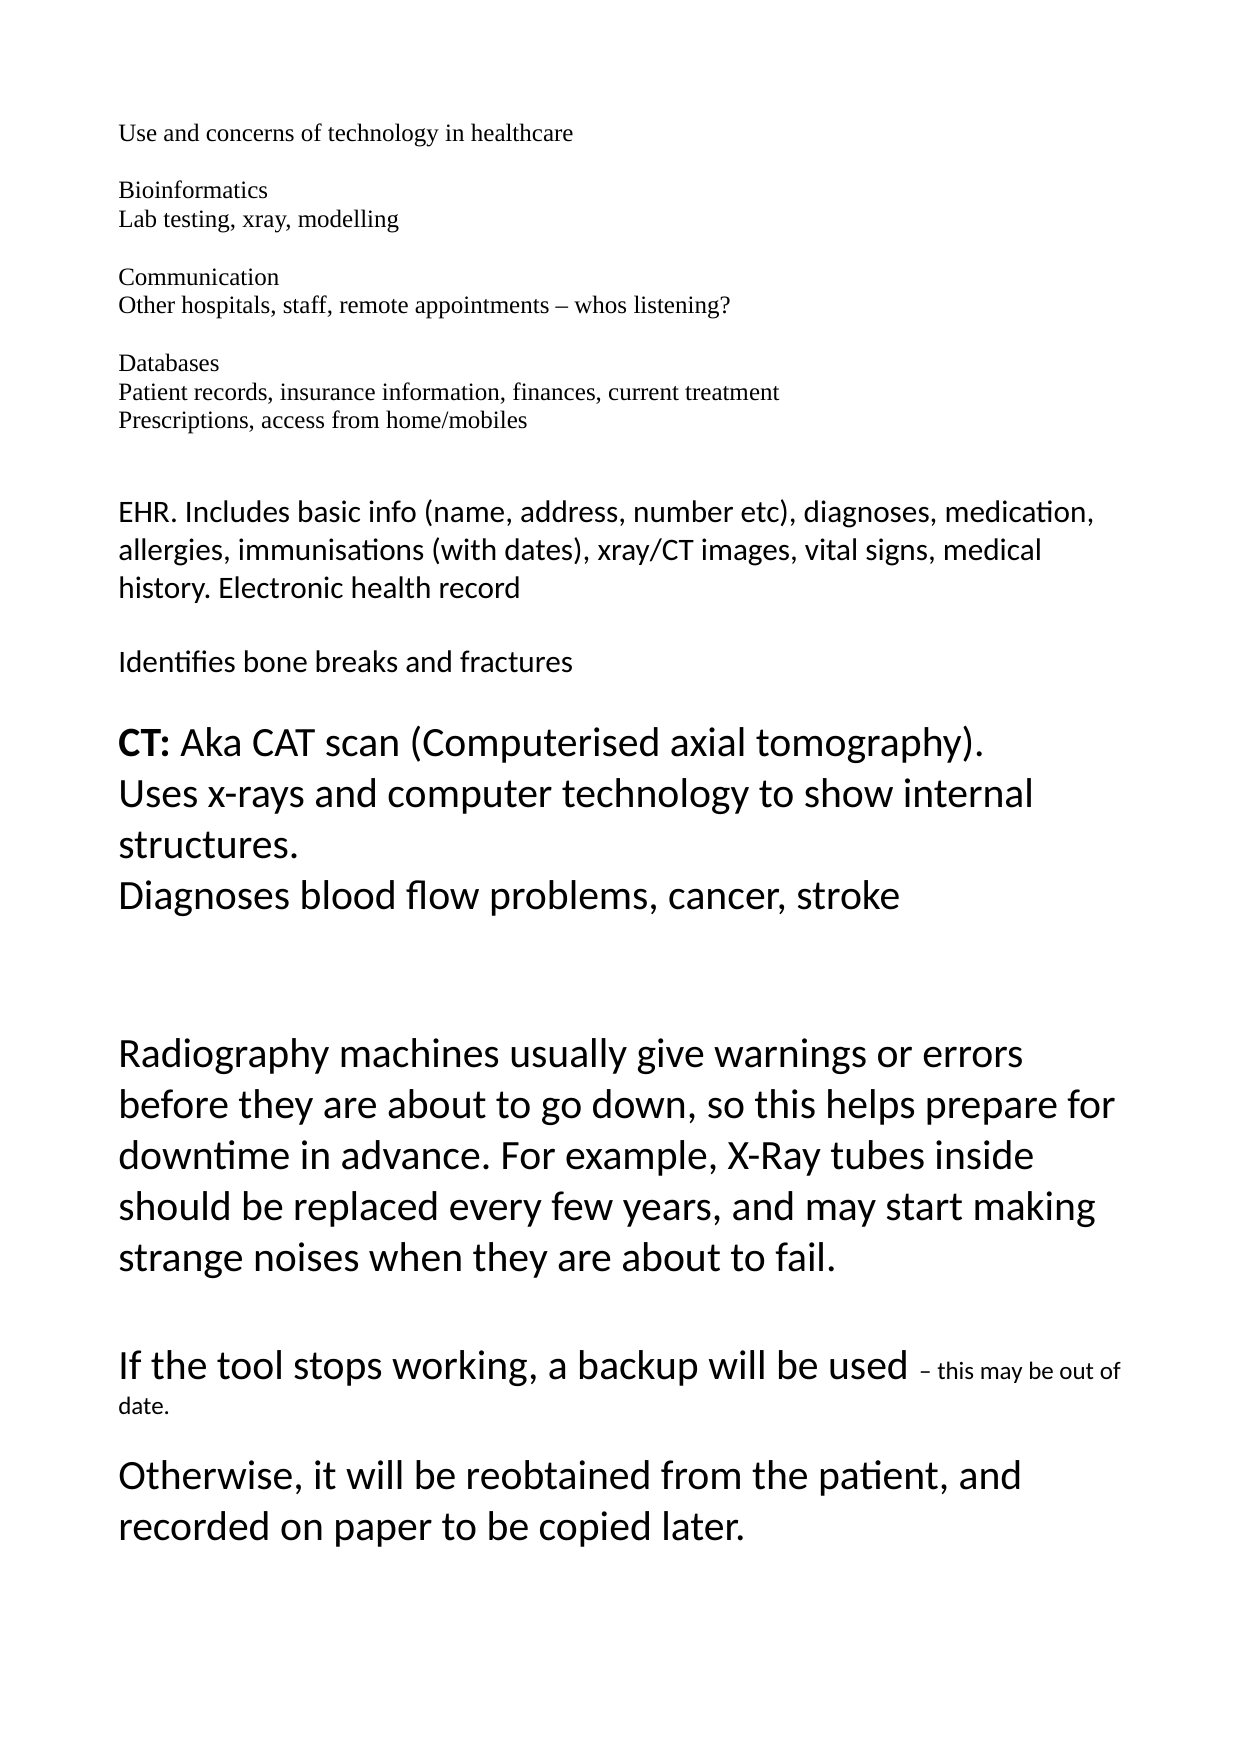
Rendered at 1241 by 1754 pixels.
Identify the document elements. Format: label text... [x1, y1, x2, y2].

text Radiography machines usually give warnings or errors before they are about to go down, so this helps prepare for downtime in advance. For example, X-Ray tubes inside should be replaced every few years, and may start making strange noises when they are about to fail. [118, 1027, 1122, 1282]
text Uses x-rays and computer technology to show internal structures. [118, 767, 1122, 869]
text Diagnoses blood flow problems, cancer, stroke [118, 869, 1122, 919]
text CT: Aka CAT scan (Computerised axial tomography). [118, 716, 1122, 767]
text EHR. Includes basic info (name, address, number etc), diagnoses, medication, allergies, immunisations (with dates), xray/CT images, vital signs, medical history. Electronic health record [118, 492, 1122, 606]
text Bioinformatics [118, 176, 1122, 204]
text Use and concerns of technology in healthcare [118, 118, 1122, 147]
text Identifies bone breaks and fractures [118, 642, 1122, 680]
text If the tool stops working, a backup will be used – this may be out of date. [118, 1339, 1122, 1420]
text Databases [118, 348, 1122, 377]
text Patient records, insurance information, finances, current treatment [118, 377, 1122, 406]
text Lab testing, xray, modelling [118, 204, 1122, 233]
text Otherwise, it will be reobtained from the patient, and recorded on paper to be copied later. [118, 1449, 1122, 1551]
text Prescriptions, access from home/mobiles [118, 406, 1122, 434]
text Other hospitals, staff, remote appointments – whos listening? [118, 291, 1122, 319]
text Communication [118, 262, 1122, 291]
